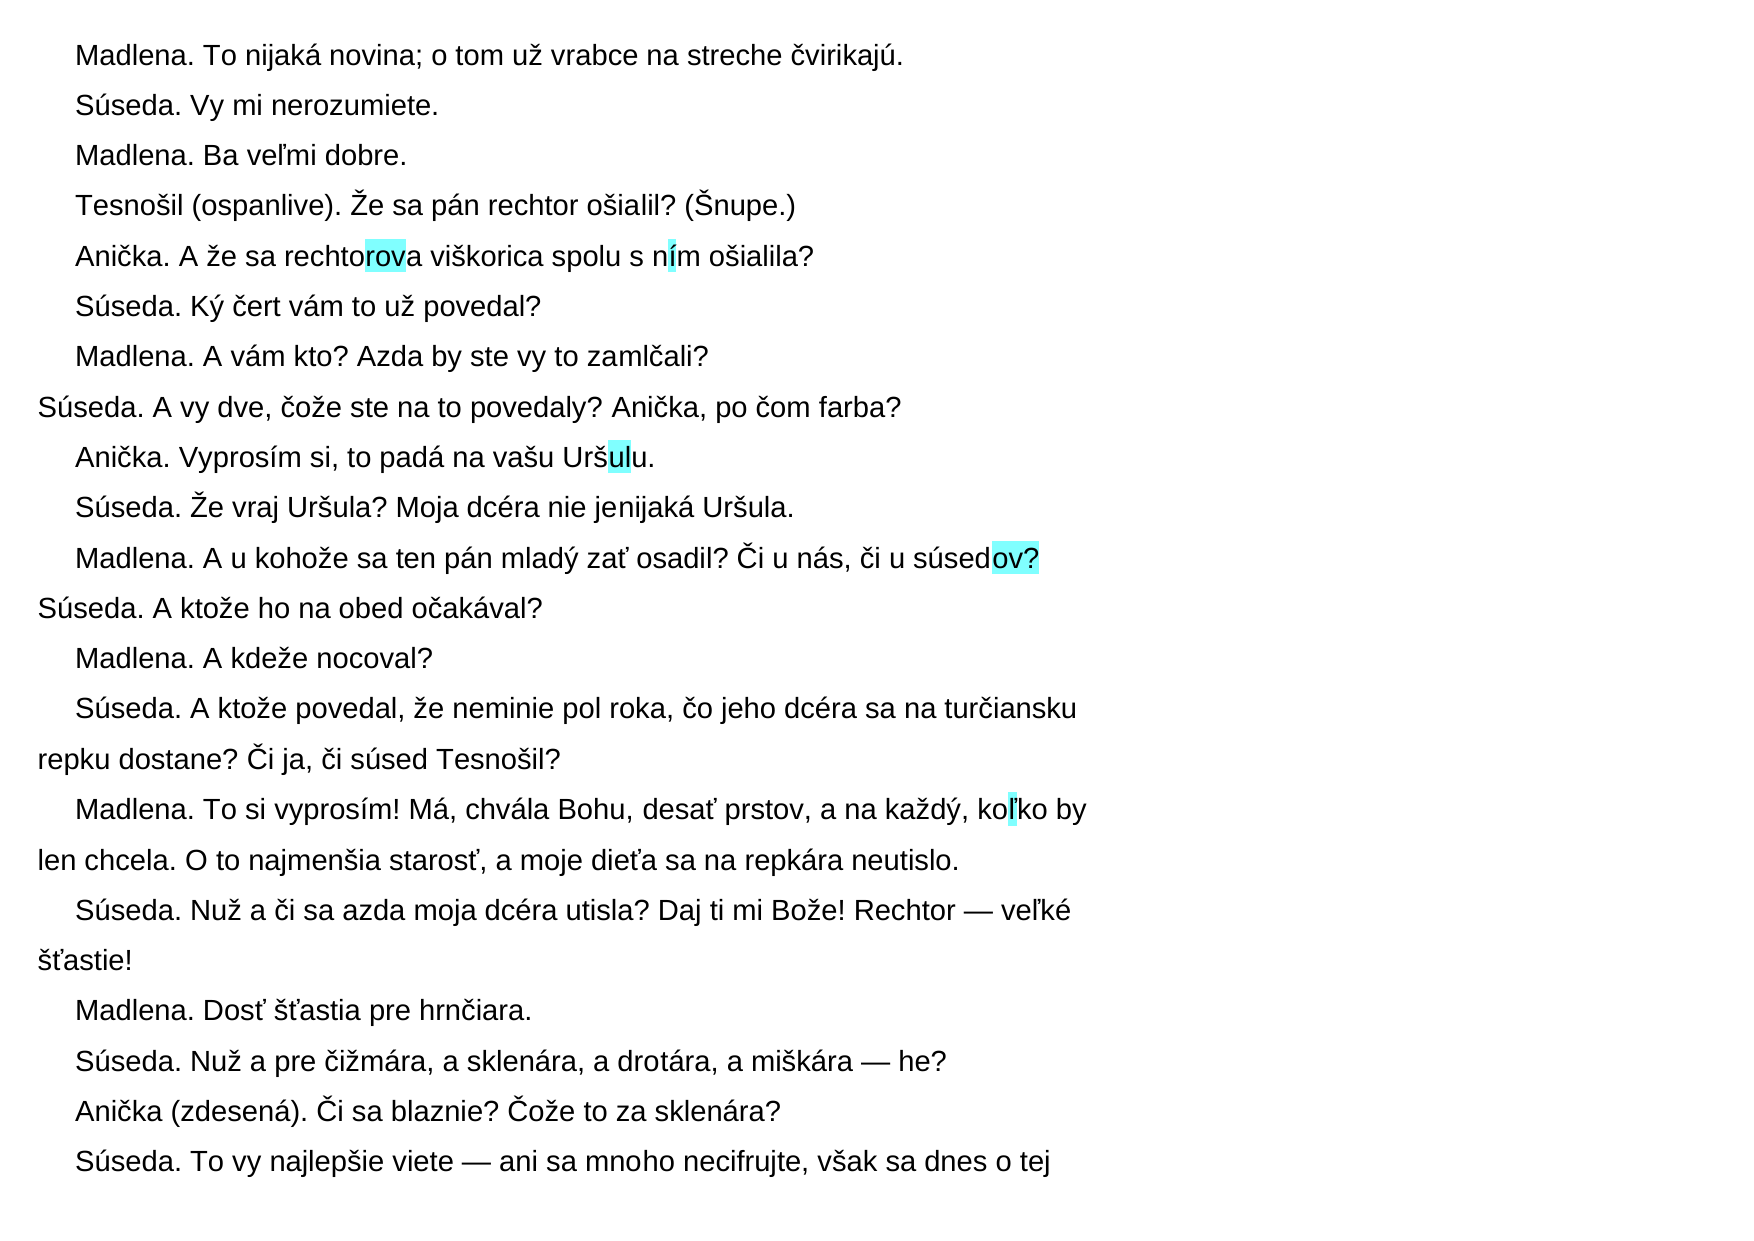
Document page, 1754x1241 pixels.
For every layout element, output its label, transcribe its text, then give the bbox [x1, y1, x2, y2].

text Súseda. A vy dve, čože ste na to povedaly? Anička, po čom farba? [37, 390, 1130, 423]
text Súseda. A ktože ho na obed očakával? [37, 591, 1130, 624]
text Súseda. Nuž a či sa azda moja dcéra utisla? Daj ti mi Bože! Rechtor — veľké šťastie! [37, 893, 1130, 977]
text Madlena. A kdeže nocoval? [37, 641, 1130, 675]
text Madlena. Dosť šťastia pre hrnčiara. [37, 993, 1130, 1027]
text Anička (zdesená). Či sa blaznie? Čože to za sklenára? [37, 1094, 1130, 1128]
text Súseda. To vy najlepšie viete — ani sa mno­ho necifrujte, však sa dnes o tej [37, 1144, 1130, 1178]
text Anička. A že sa rechtorova viškorica spolu s ním ošialila? [37, 239, 1130, 272]
text Súseda. Ký čert vám to už povedal? [37, 289, 1130, 323]
text Súseda. Vy mi nerozumiete. [37, 88, 1130, 121]
text Madlena. A vám kto? Azda by ste vy to zamlčali? [37, 339, 1130, 373]
text Súseda. A ktože povedal, že neminie pol roka, čo jeho dcéra sa na turčiansku repku dostane? Či ja, či súsed Tesnošil? [37, 692, 1130, 775]
text Madlena. A u kohože sa ten pán mladý zať osadil? Či u nás, či u súsedov? [37, 541, 1130, 574]
text Madlena. Ba veľmi dobre. [37, 138, 1130, 172]
text Súseda. Nuž a pre čižmára, a sklenára, a dro­tára, a miškára — he? [37, 1044, 1130, 1077]
text Madlena. To si vyprosím! Má, chvála Bohu, desať prstov, a na každý, koľko by len chcela. O to najmenšia starosť, a moje dieťa sa na repkára neutislo. [37, 792, 1130, 876]
text Tesnošil (ospanlive). Že sa pán rechtor ošia­lil? (Šnupe.) [37, 188, 1130, 222]
text Súseda. Že vraj Uršula? Moja dcéra nie jenijaká Uršula. [37, 490, 1130, 524]
text Madlena. To nijaká novina; o tom už vrabce na streche čvirikajú. [37, 37, 1130, 71]
text Anička. Vyprosím si, to padá na vašu Uršulu. [37, 440, 1130, 473]
